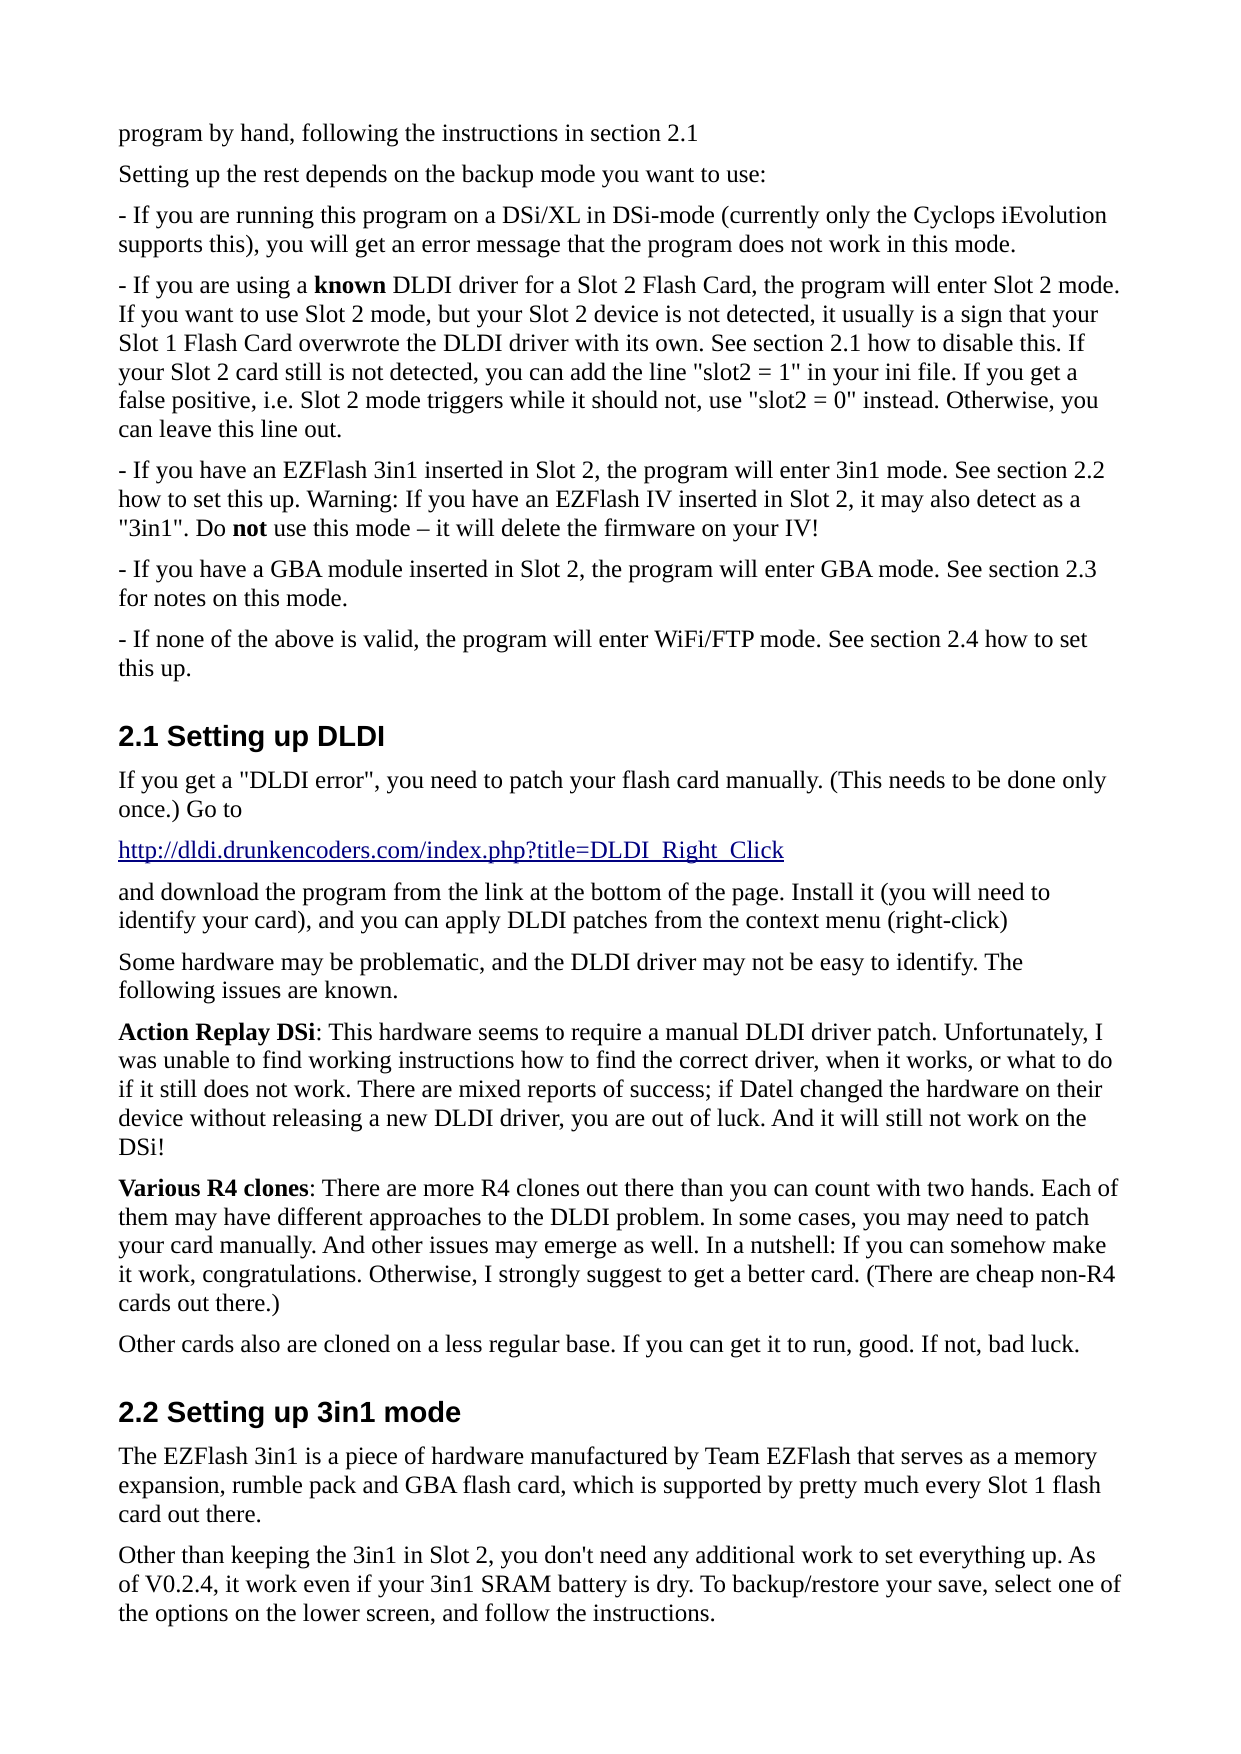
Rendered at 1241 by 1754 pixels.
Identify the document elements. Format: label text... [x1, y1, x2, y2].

text - If you have a GBA module inserted in Slot 2, the program will enter GBA mode. See section 2.3 for notes on this mode. [118, 554, 1122, 612]
subtitle 2.1 Setting up DLDI [118, 719, 1122, 753]
text - If none of the above is valid, the program will enter WiFi/FTP mode. See section 2.4 how to set this up. [118, 624, 1122, 682]
text The EZFlash 3in1 is a piece of hardware manufactured by Team EZFlash that serves as a memory expansion, rumble pack and GBA flash card, which is supported by pretty much every Slot 1 flash card out there. [118, 1441, 1122, 1528]
subtitle 2.2 Setting up 3in1 mode [118, 1395, 1122, 1429]
text If you get a "DLDI error", you need to patch your flash card manually. (This needs to be done only once.) Go to [118, 765, 1122, 823]
text Other cards also are cloned on a less regular base. If you can get it to run, good. If not, bad luck. [118, 1329, 1122, 1358]
text Other than keeping the 3in1 in Slot 2, you don't need any additional work to set everything up. As of V0.2.4, it work even if your 3in1 SRAM battery is dry. To backup/restore your save, select one of the options on the lower screen, and follow the instructions. [118, 1540, 1122, 1626]
text Action Replay DSi: This hardware seems to require a manual DLDI driver patch. Unfortunately, I was unable to find working instructions how to find the correct driver, when it works, or what to do if it still does not work. There are mixed reports of success; if Datel changed the hardware on their device without releasing a new DLDI driver, you are out of luck. And it will still not work on the DSi! [118, 1017, 1122, 1160]
text and download the program from the link at the bottom of the page. Install it (you will need to identify your card), and you can apply DLDI patches from the context menu (right-click) [118, 877, 1122, 934]
text - If you have an EZFlash 3in1 inserted in Slot 2, the program will enter 3in1 mode. See section 2.2 how to set this up. Warning: If you have an EZFlash IV inserted in Slot 2, it may also detect as a "3in1". Do not use this mode – it will delete the firmware on your IV! [118, 456, 1122, 542]
text Setting up the rest depends on the backup mode you want to use: [118, 159, 1122, 188]
text program by hand, following the instructions in section 2.1 [118, 118, 1122, 147]
text - If you are using a known DLDI driver for a Slot 2 Flash Card, the program will enter Slot 2 mode. If you want to use Slot 2 mode, but your Slot 2 device is not detected, it usually is a sign that your Slot 1 Flash Card overwrote the DLDI driver with its own. See section 2.1 how to disable this. If your Slot 2 card still is not detected, you can add the line "slot2 = 1" in your ini file. If you get a false positive, i.e. Slot 2 mode triggers while it should not, use "slot2 = 0" instead. Otherwise, you can leave this line out. [118, 271, 1122, 443]
text http://dldi.drunkencoders.com/index.php?title=DLDI_Right_Click [118, 835, 1122, 864]
text - If you are running this program on a DSi/XL in DSi-mode (currently only the Cyclops iEvolution supports this), you will get an error message that the program does not work in this mode. [118, 201, 1122, 258]
text Some hardware may be problematic, and the DLDI driver may not be easy to identify. The following issues are known. [118, 947, 1122, 1004]
text Various R4 clones: There are more R4 clones out there than you can count with two hands. Each of them may have different approaches to the DLDI problem. In some cases, you may need to patch your card manually. And other issues may emerge as well. In a nutshell: If you can somehow make it work, congratulations. Otherwise, I strongly suggest to get a better card. (There are cheap non-R4 cards out there.) [118, 1173, 1122, 1317]
